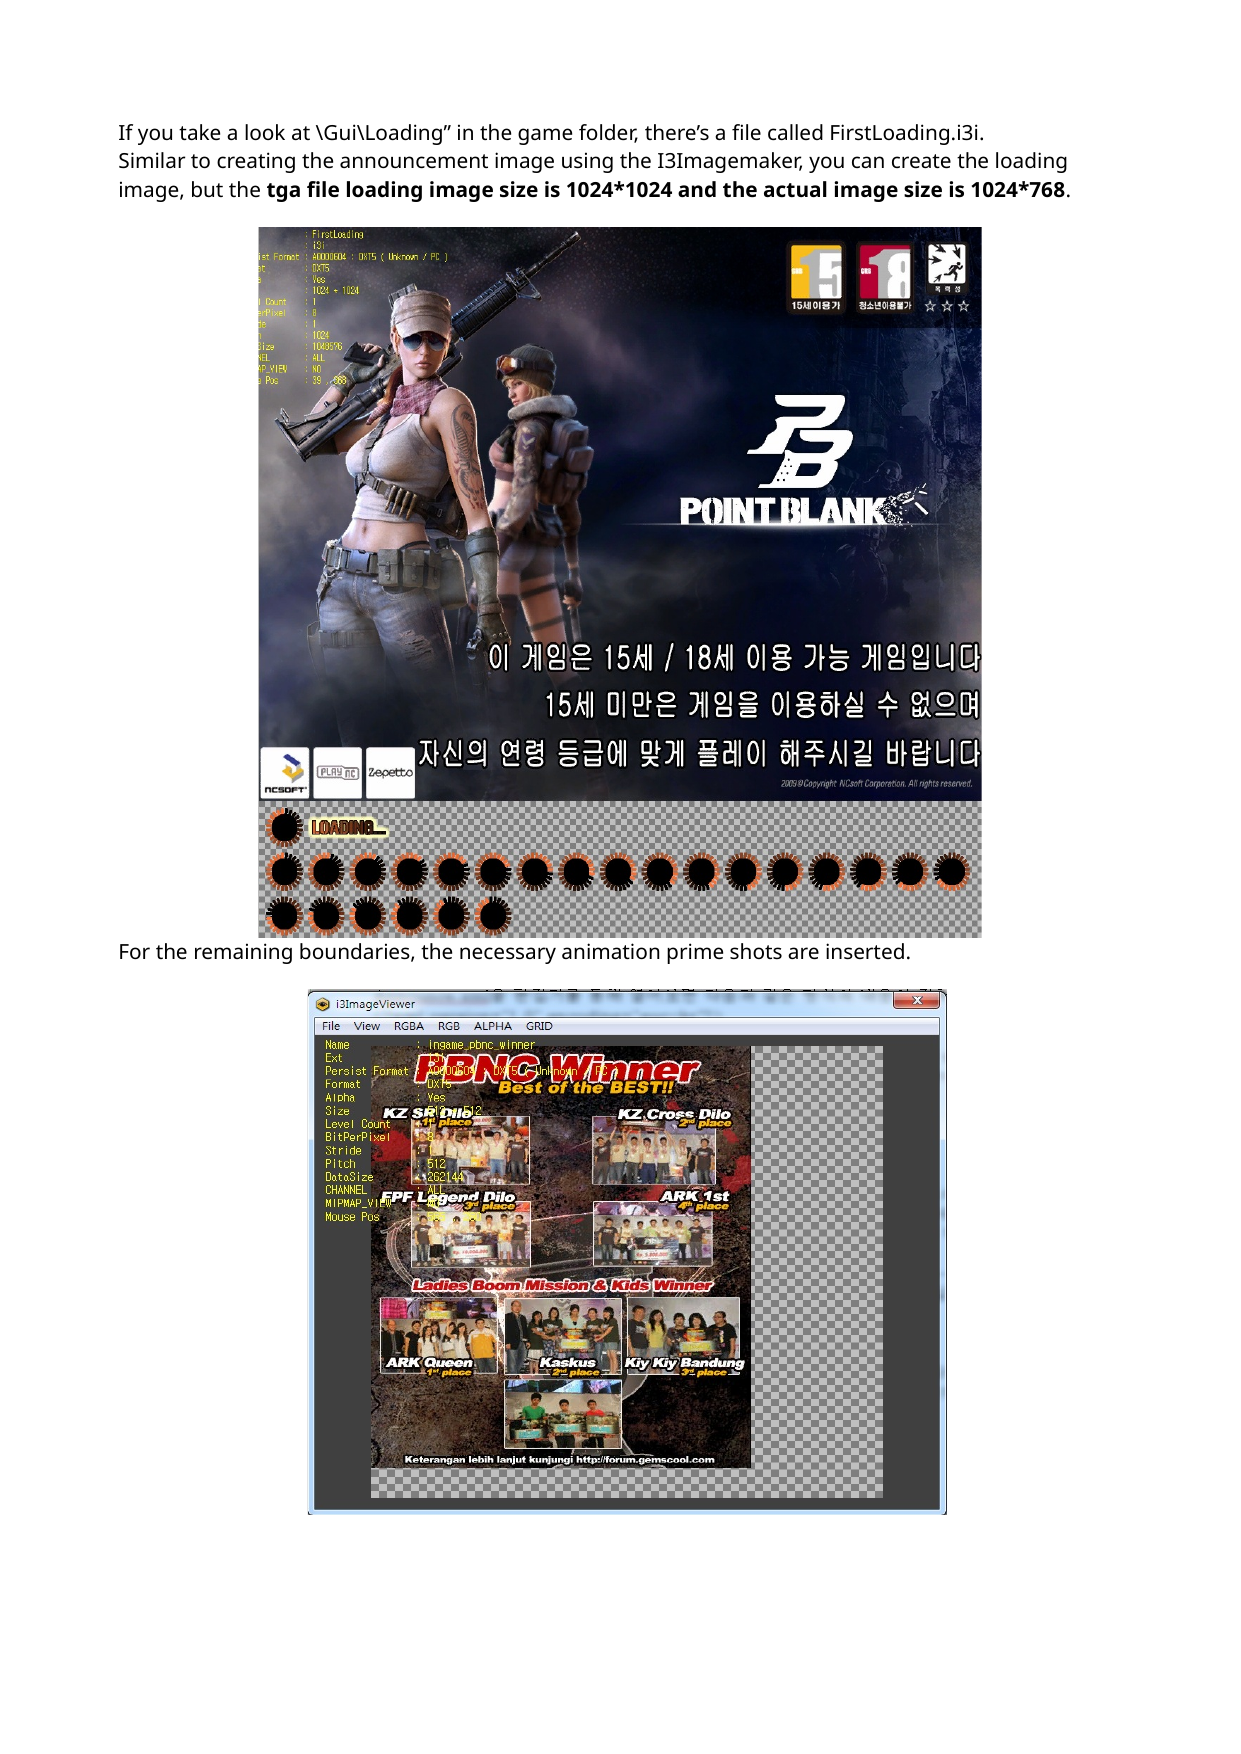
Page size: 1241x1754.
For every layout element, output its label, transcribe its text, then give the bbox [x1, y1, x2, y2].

text Similar to creating the announcement image using the I3Imagemaker, you can create the loading image, but the tga file loading image size is 1024*1024 and the actual image size is 1024*768. [118, 147, 1122, 203]
text For the remaining boundaries, the necessary animation prime shots are inserted. [118, 203, 1122, 966]
text If you take a look at \Gui\Loading” in the game folder, there’s a file called FirstLoading.i3i. [118, 118, 1122, 147]
